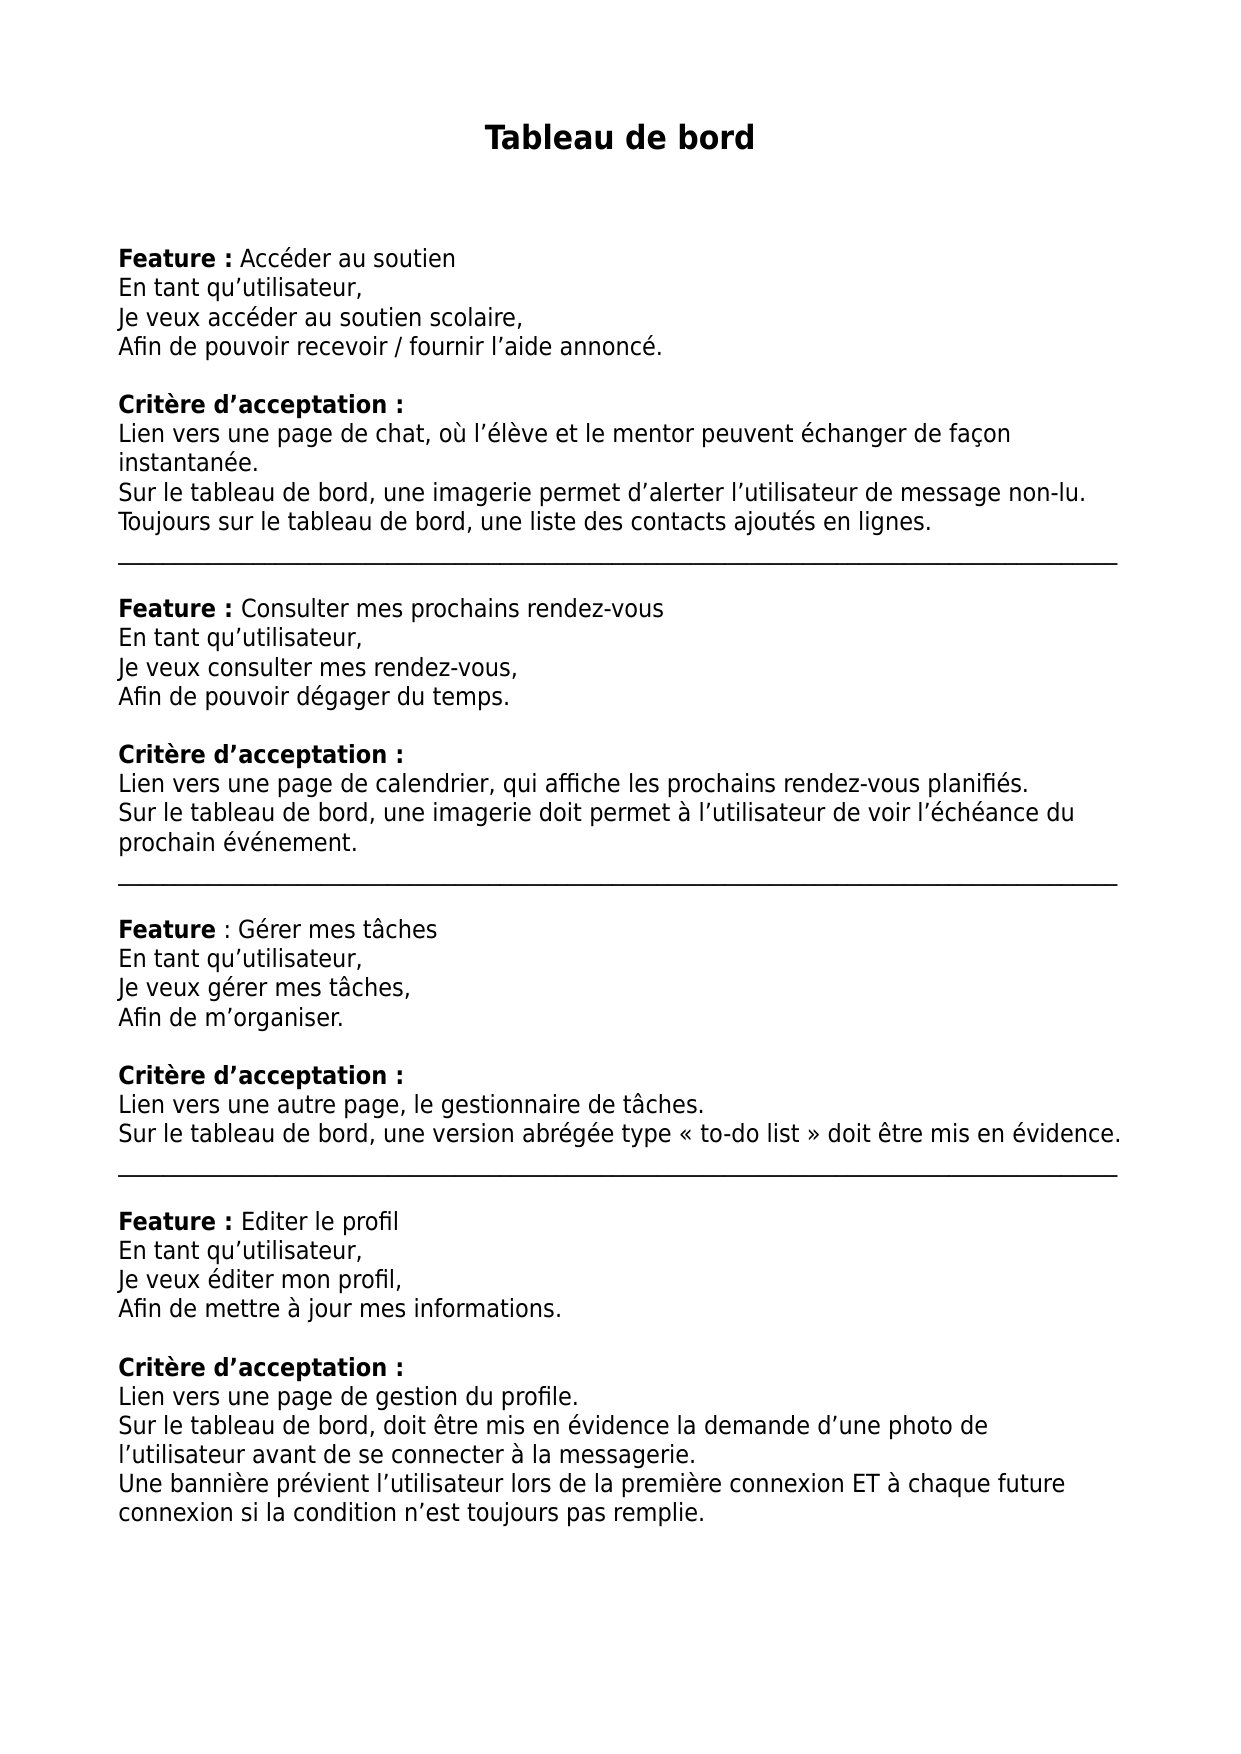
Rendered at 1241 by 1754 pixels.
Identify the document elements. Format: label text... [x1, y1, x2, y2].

text Feature : Accéder au soutien [118, 244, 1122, 274]
text Lien vers une page de chat, où l’élève et le mentor peuvent échanger de façon instantanée. [118, 419, 1122, 478]
text Lien vers une page de calendrier, qui affiche les prochains rendez-vous planifiés. [118, 769, 1122, 799]
text Afin de m’organiser. [118, 1003, 1122, 1032]
text _________________________________________________________________________________________ [118, 857, 1122, 886]
text Feature : Consulter mes prochains rendez-vous [118, 594, 1122, 624]
text Lien vers une page de gestion du profile. [118, 1382, 1122, 1411]
text En tant qu’utilisateur, [118, 1236, 1122, 1265]
text Afin de mettre à jour mes informations. [118, 1294, 1122, 1324]
text Lien vers une autre page, le gestionnaire de tâches. [118, 1090, 1122, 1119]
text Critère d’acceptation : [118, 1061, 1122, 1090]
text Une bannière prévient l’utilisateur lors de la première connexion ET à chaque future connexion si la condition n’est toujours pas remplie. [118, 1469, 1122, 1528]
text En tant qu’utilisateur, [118, 944, 1122, 974]
text Sur le tableau de bord, une imagerie permet d’alerter l’utilisateur de message non-lu. [118, 478, 1122, 507]
text En tant qu’utilisateur, [118, 624, 1122, 653]
text Feature : Editer le profil [118, 1207, 1122, 1236]
text Critère d’acceptation : [118, 390, 1122, 419]
text Critère d’acceptation : [118, 740, 1122, 769]
text Sur le tableau de bord, une imagerie doit permet à l’utilisateur de voir l’échéance du prochain événement. [118, 799, 1122, 857]
text Feature : Gérer mes tâches [118, 915, 1122, 944]
text Afin de pouvoir recevoir / fournir l’aide annoncé. [118, 332, 1122, 361]
text _________________________________________________________________________________________ [118, 1149, 1122, 1178]
text Je veux accéder au soutien scolaire, [118, 303, 1122, 332]
text Critère d’acceptation : [118, 1353, 1122, 1382]
text Toujours sur le tableau de bord, une liste des contacts ajoutés en lignes. [118, 507, 1122, 536]
text Je veux éditer mon profil, [118, 1265, 1122, 1294]
text Afin de pouvoir dégager du temps. [118, 682, 1122, 711]
text _________________________________________________________________________________________ [118, 536, 1122, 565]
text Sur le tableau de bord, une version abrégée type « to-do list » doit être mis en évidence. [118, 1119, 1122, 1149]
text Tableau de bord [118, 118, 1122, 157]
text Sur le tableau de bord, doit être mis en évidence la demande d’une photo de l’utilisateur avant de se connecter à la messagerie. [118, 1411, 1122, 1469]
text Je veux gérer mes tâches, [118, 974, 1122, 1003]
text Je veux consulter mes rendez-vous, [118, 653, 1122, 682]
text En tant qu’utilisateur, [118, 274, 1122, 303]
